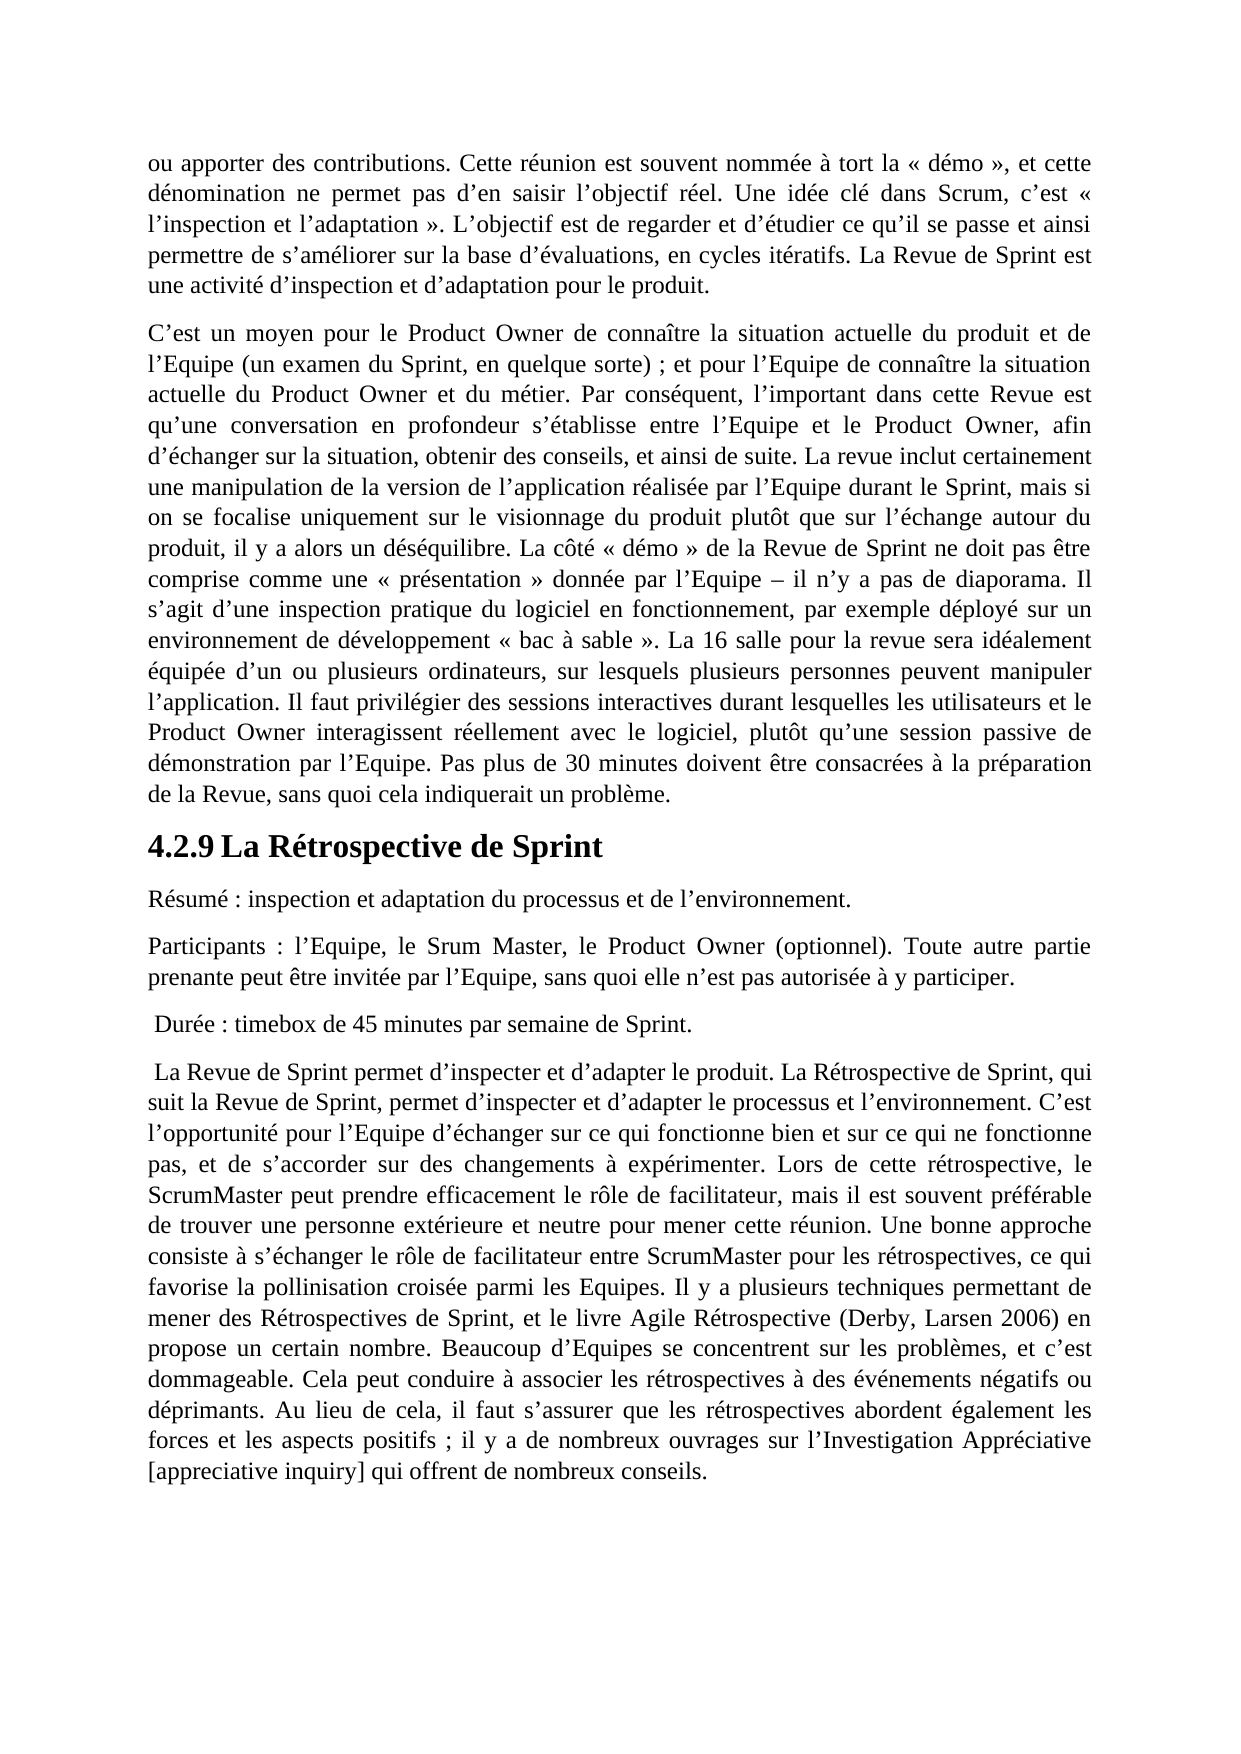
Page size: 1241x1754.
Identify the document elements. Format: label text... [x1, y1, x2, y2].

text C’est un moyen pour le Product Owner de connaître la situation actuelle du produit et de l’Equipe (un examen du Sprint, en quelque sorte) ; et pour l’Equipe de connaître la situation actuelle du Product Owner et du métier. Par conséquent, l’important dans cette Revue est qu’une conversation en profondeur s’établisse entre l’Equipe et le Product Owner, afin d’échanger sur la situation, obtenir des conseils, et ainsi de suite. La revue inclut certainement une manipulation de la version de l’application réalisée par l’Equipe durant le Sprint, mais si on se focalise uniquement sur le visionnage du produit plutôt que sur l’échange autour du produit, il y a alors un déséquilibre. La côté « démo » de la Revue de Sprint ne doit pas être comprise comme une « présentation » donnée par l’Equipe – il n’y a pas de diaporama. Il s’agit d’une inspection pratique du logiciel en fonctionnement, par exemple déployé sur un environnement de développement « bac à sable ». La 16 salle pour la revue sera idéalement équipée d’un ou plusieurs ordinateurs, sur lesquels plusieurs personnes peuvent manipuler l’application. Il faut privilégier des sessions interactives durant lesquelles les utilisateurs et le Product Owner interagissent réellement avec le logiciel, plutôt qu’une session passive de démonstration par l’Equipe. Pas plus de 30 minutes doivent être consacrées à la préparation de la Revue, sans quoi cela indiquerait un problème. [148, 318, 1093, 808]
text Durée : timebox de 45 minutes par semaine de Sprint. [148, 1009, 1093, 1038]
text La Revue de Sprint permet d’inspecter et d’adapter le produit. La Rétrospective de Sprint, qui suit la Revue de Sprint, permet d’inspecter et d’adapter le processus et l’environnement. C’est l’opportunité pour l’Equipe d’échanger sur ce qui fonctionne bien et sur ce qui ne fonctionne pas, et de s’accorder sur des changements à expérimenter. Lors de cette rétrospective, le ScrumMaster peut prendre efficacement le rôle de facilitateur, mais il est souvent préférable de trouver une personne extérieure et neutre pour mener cette réunion. Une bonne approche consiste à s’échanger le rôle de facilitateur entre ScrumMaster pour les rétrospectives, ce qui favorise la pollinisation croisée parmi les Equipes. Il y a plusieurs techniques permettant de mener des Rétrospectives de Sprint, et le livre Agile Rétrospective (Derby, Larsen 2006) en propose un certain nombre. Beaucoup d’Equipes se concentrent sur les problèmes, et c’est dommageable. Cela peut conduire à associer les rétrospectives à des événements négatifs ou déprimants. Au lieu de cela, il faut s’assurer que les rétrospectives abordent également les forces et les aspects positifs ; il y a de nombreux ouvrages sur l’Investigation Appréciative [appreciative inquiry] qui offrent de nombreux conseils. [148, 1057, 1093, 1485]
text Résumé : inspection et adaptation du processus et de l’environnement. [148, 884, 1093, 913]
text ou apporter des contributions. Cette réunion est souvent nommée à tort la « démo », et cette dénomination ne permet pas d’en saisir l’objectif réel. Une idée clé dans Scrum, c’est « l’inspection et l’adaptation ». L’objectif est de regarder et d’étudier ce qu’il se passe et ainsi permettre de s’améliorer sur la base d’évaluations, en cycles itératifs. La Revue de Sprint est une activité d’inspection et d’adaptation pour le produit. [148, 148, 1093, 299]
text 4.2.9 La Rétrospective de Sprint [148, 826, 1093, 864]
text Participants : l’Equipe, le Srum Master, le Product Owner (optionnel). Toute autre partie prenante peut être invitée par l’Equipe, sans quoi elle n’est pas autorisée à y participer. [148, 931, 1093, 991]
